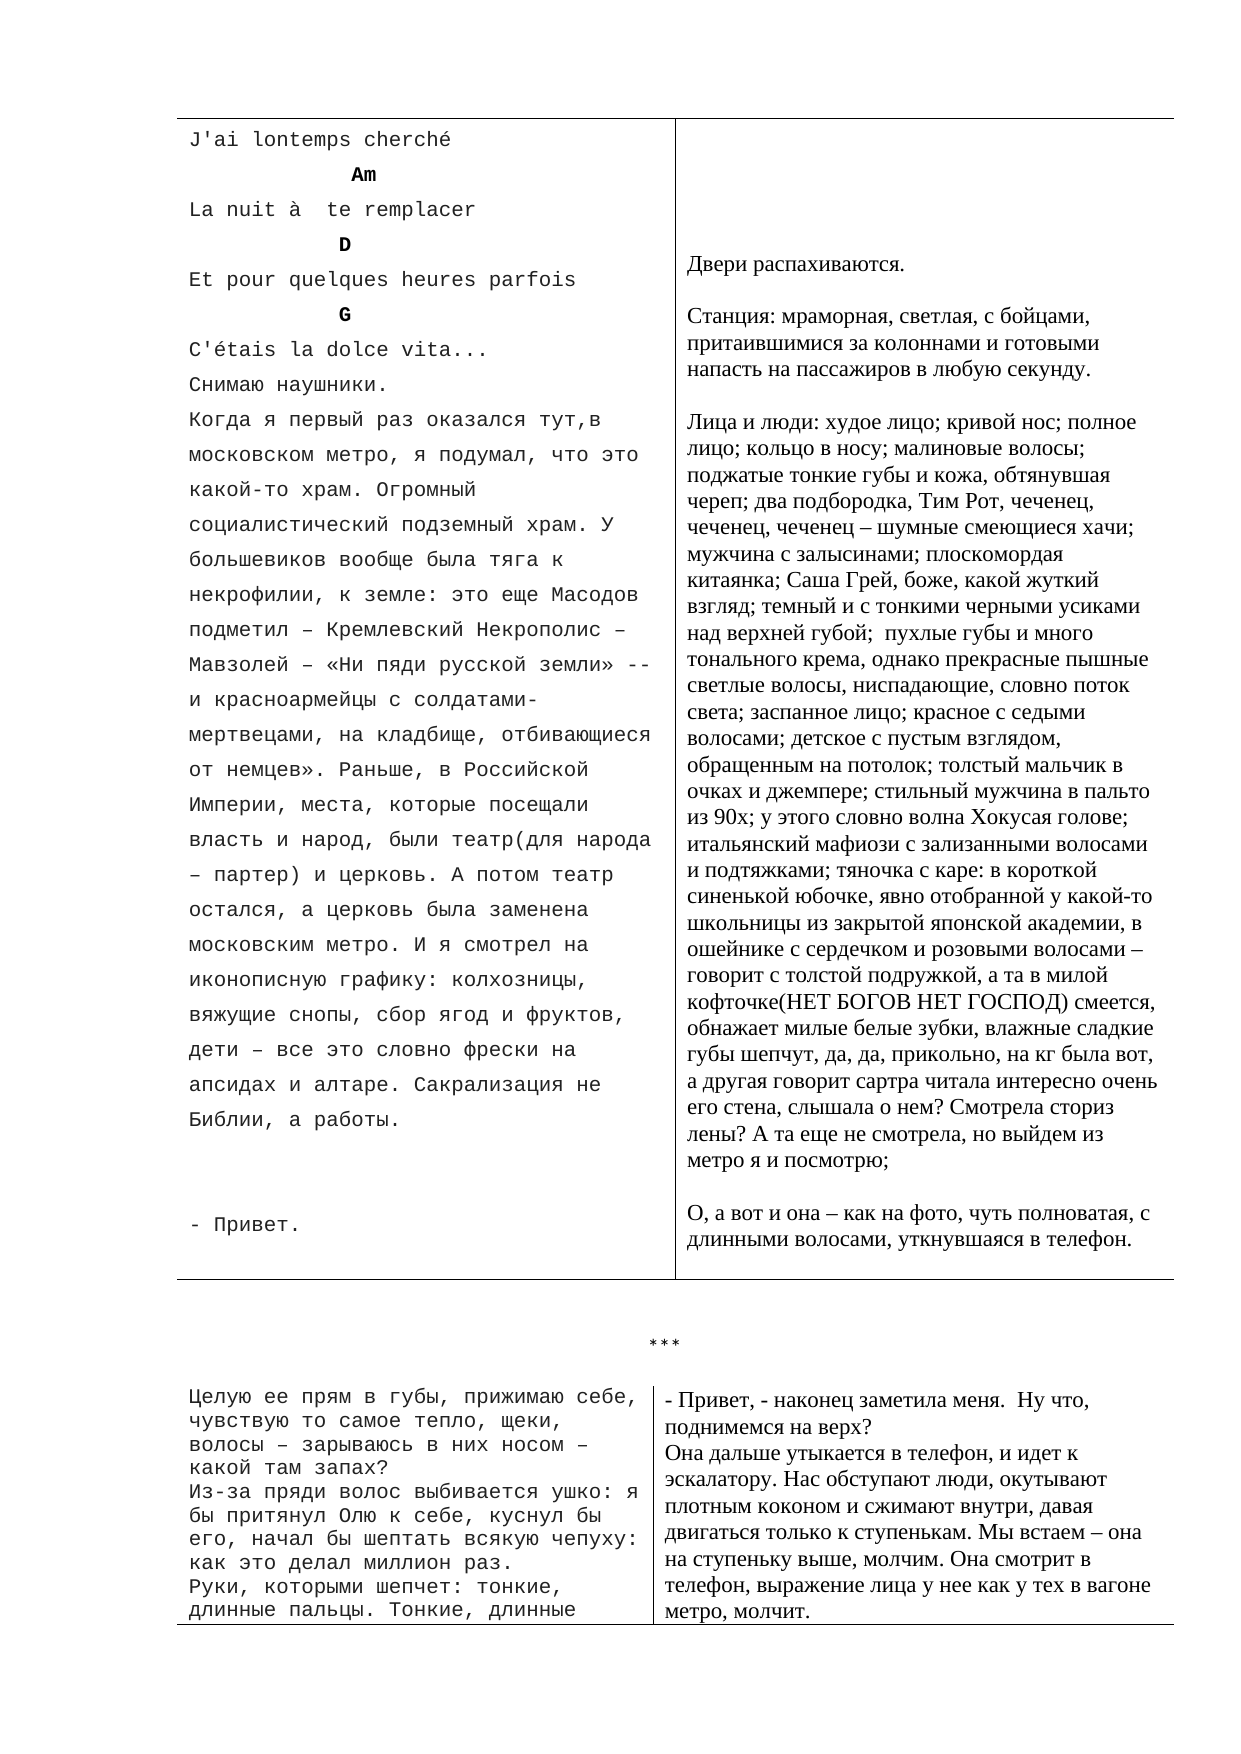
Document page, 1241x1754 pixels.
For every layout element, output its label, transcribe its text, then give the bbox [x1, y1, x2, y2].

table_header Двери распахиваются. Станция: мраморная, светлая, с бойцами, притаившимися за колоннами и готовыми напасть на пассажиров в любую секунду. Лица и люди: худое лицо; кривой нос; полное лицо; кольцо в носу; малиновые волосы; поджатые тонкие губы и кожа, обтянувшая череп; два подбородка, Тим Рот, чеченец, чеченец, чеченец – шумные смеющиеся хачи; мужчина с залысинами; плоскомордая китаянка; Саша Грей, боже, какой жуткий взгляд; темный и с тонкими черными усиками над верхней губой; пухлые губы и много тонального крема, однако прекрасные пышные светлые волосы, ниспадающие, словно поток света; заспанное лицо; красное с седыми волосами; детское с пустым взглядом, обращенным на потолок; толстый мальчик в очках и джемпере; стильный мужчина в пальто из 90х; у этого словно волна Хокусая голове; итальянский мафиози с зализанными волосами и подтяжками; тяночка с каре: в короткой синенькой юбочке, явно отобранной у какой-то школьницы из закрытой японской академии, в ошейнике с сердечком и розовыми волосами – говорит с толстой подружкой, а та в милой кофточке(НЕТ БОГОВ НЕТ ГОСПОД) смеется, обнажает милые белые зубки, влажные сладкие губы шепчут, да, да, прикольно, на кг была вот, а другая говорит сартра читала интересно очень его стена, слышала о нем? Смотрела сториз лены? А та еще не смотрела, но выйдем из метро я и посмотрю; О, а вот и она – как на фото, чуть полноватая, с длинными волосами, уткнувшаяся в телефон. [676, 119, 1174, 1279]
table_header Целую ее прям в губы, прижимаю себе, чувствую то самое тепло, щеки, волосы – зарываюсь в них носом – какой там запах? Из-за пряди волос выбивается ушко: я бы притянул Олю к себе, куснул бы его, начал бы шептать всякую чепуху: как это делал миллион раз. Руки, которыми шепчет: тонкие, длинные пальцы. Тонкие, длинные [177, 1386, 653, 1624]
table_header - Привет, - наконец заметила меня. Ну что, поднимемся на верх? Она дальше утыкается в телефон, и идет к эскалатору. Нас обступают люди, окутывают плотным коконом и сжимают внутри, давая двигаться только к ступенькам. Мы встаем – она на ступеньку выше, молчим. Она смотрит в телефон, выражение лица у нее как у тех в вагоне метро, молчит. [654, 1386, 1174, 1624]
table_header “Christophe – La Dolce Vita” G Tous les soirs sans fins Am Je trainais sur ma vespa ТУТ У ВСЕХ ПОТЕРЯННЫЕ ЛИЦА D Dans mon gilet de satin ХМ, НАВЕРНОЕ, ПРОФЕССОР. СЛОВНО ФРЕЙД G C'étais la dolce vita... ВЫЛИТЫЙ ГЕОРГ V. ИЛИ ЕГО БРАТЕЦ НИКОЛАЙ II Am Je cherchais l'aventure B7 Jusqu'au petit matin Em МУЖИК ПОХОЖ НА ЗУЛИНА Je me prenais pour ben-hur A En conduisant d'une main СОБЯНИН ВЫЛИТЫЙ C Mais je t'ai rencontré ! A Et puis tout a changé ! G Le piège étais facile Am Tu es tombée dans mes bras D On se prom'nait en ville G C'étais la dolce vita... Am Et cette façon que tu avais de me serrer B7 Contre le revers de mon smoking blanc cassé Em Ne pouvais pas me blazer A Même dans l'obscurité D Je te revois encore G Am D G Am B7 Em A Elsa... Elsa... je ne t'oublie pas... Elsa... C Pourquoi es-tu partie ! A Je n'ai rien compris ! G J'ai lontemps cherché Am La nuit à te remplacer D Et pour quelques heures parfois G C'étais la dolce vita... Снимаю наушники. Когда я первый раз оказался тут,в московском метро, я подумал, что это какой-то храм. Огромный социалистический подземный храм. У большевиков вообще была тяга к некрофилии, к земле: это еще Масодов подметил – Кремлевский Некрополис – Мавзолей – «Ни пяди русской земли» -- и красноармейцы с солдатами-мертвецами, на кладбище, отбивающиеся от немцев». Раньше, в Российской Империи, места, которые посещали власть и народ, были театр(для народа – партер) и церковь. А потом театр остался, а церковь была заменена московским метро. И я смотрел на иконописную графику: колхозницы, вяжущие снопы, сбор ягод и фруктов, дети – все это словно фрески на апсидах и алтаре. Сакрализация не Библии, а работы. - Привет. [177, 119, 675, 1279]
text *** [177, 1333, 1152, 1361]
